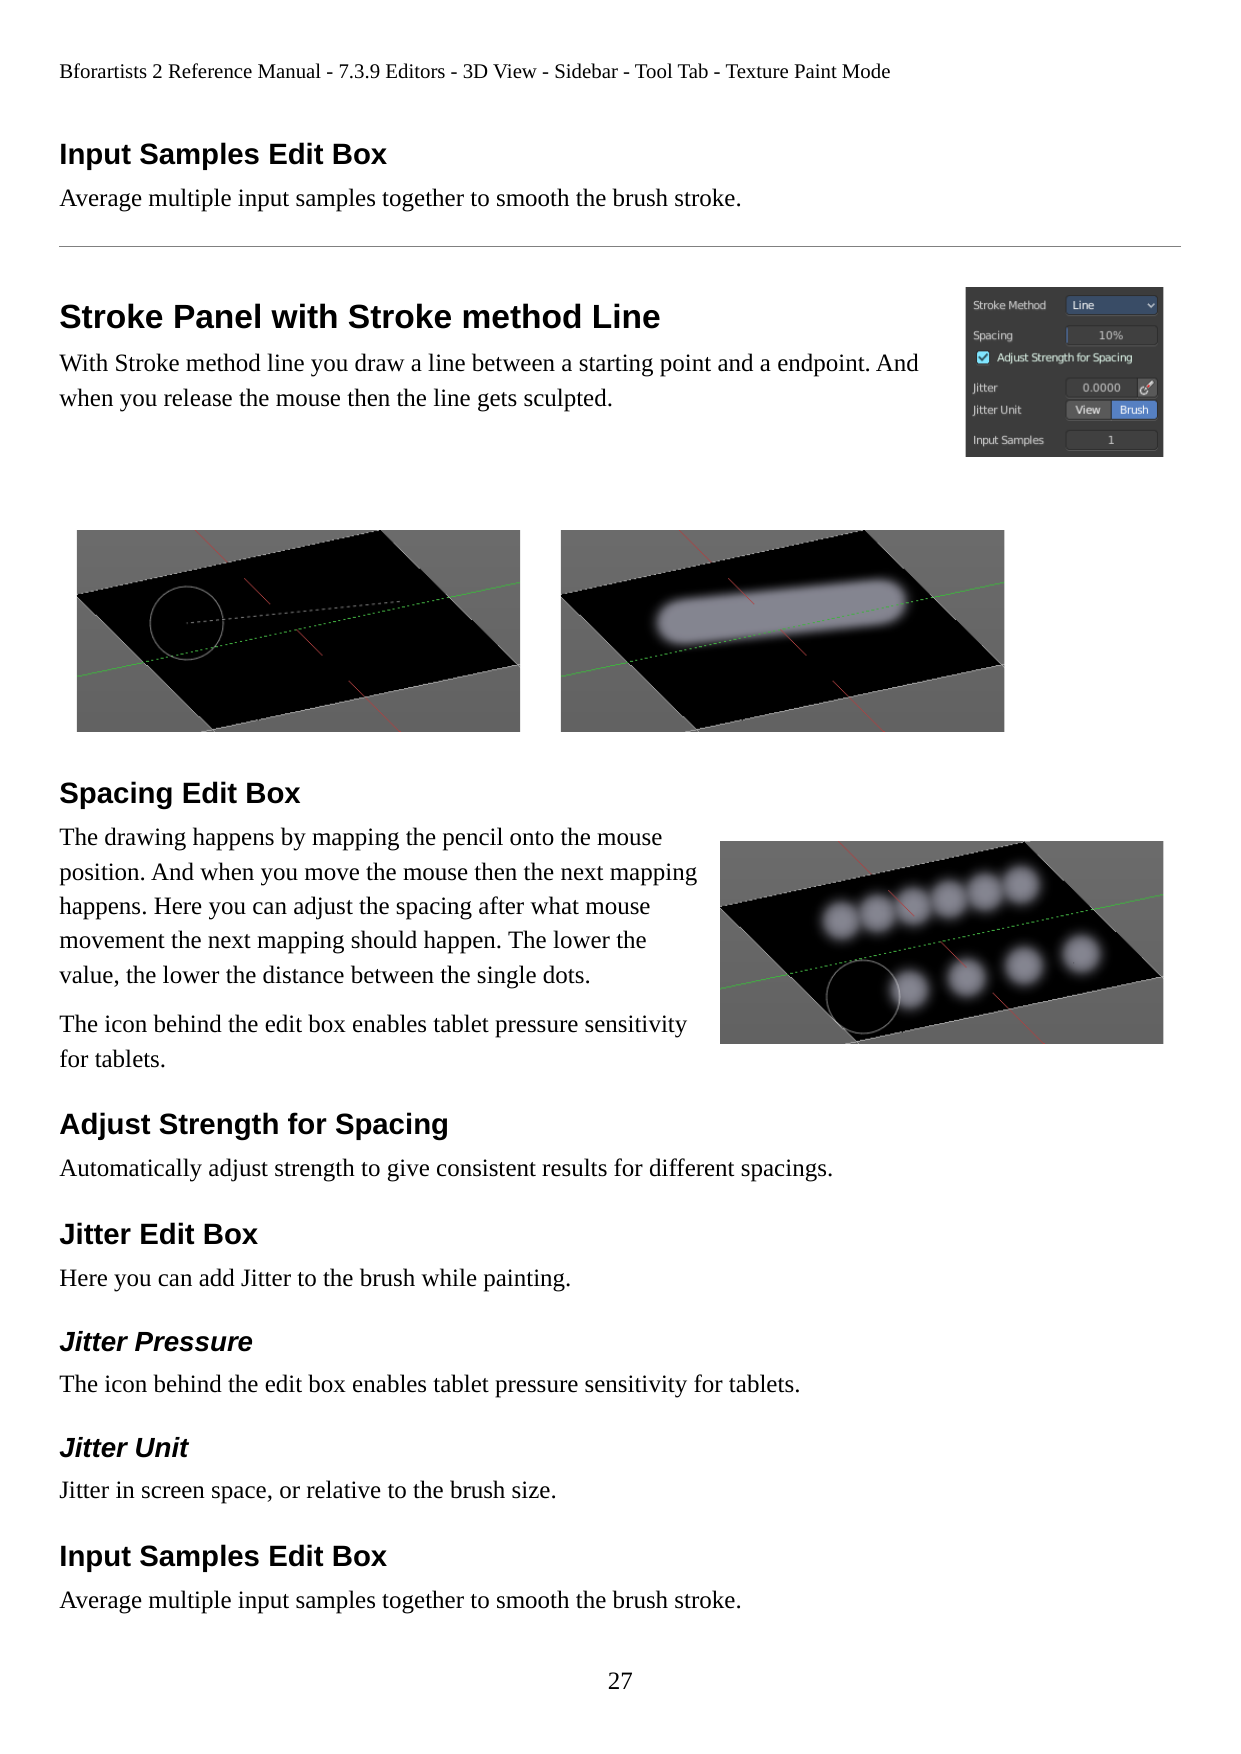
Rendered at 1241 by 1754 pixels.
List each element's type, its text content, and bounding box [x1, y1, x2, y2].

text Here you can add Jitter to the brush while painting. [59, 1263, 1181, 1292]
text Jitter in screen space, or relative to the brush size. [59, 1475, 1181, 1504]
subtitle Spacing Edit Box [59, 776, 1181, 810]
text The icon behind the edit box enables tablet pressure sensitivity for tablets. [59, 1009, 1181, 1072]
subtitle Jitter Edit Box [59, 1217, 1181, 1251]
subtitle Input Samples Edit Box [59, 137, 1181, 170]
text Average multiple input samples together to smooth the brush stroke. [59, 183, 1181, 212]
text With Stroke method line you draw a line between a starting point and a endpoint. And when you release the mouse then the line gets sculpted. [59, 348, 965, 411]
subtitle Adjust Strength for Spacing [59, 1107, 1181, 1141]
picture [76, 530, 521, 732]
picture [720, 841, 1164, 1044]
subtitle Stroke Panel with Stroke method Line [59, 297, 965, 336]
picture [560, 530, 1005, 732]
text Automatically adjust strength to give consistent results for different spacings. [59, 1153, 1181, 1182]
text The icon behind the edit box enables tablet pressure sensitivity for tablets. [59, 1369, 1181, 1398]
subtitle Input Samples Edit Box [59, 1539, 1181, 1573]
text The drawing happens by mapping the pencil onto the mouse position. And when you move the mouse then the next mapping happens. Here you can adjust the spacing after what mouse movement the next mapping should happen. The lower the value, the lower the distance between the single dots. [59, 822, 1181, 989]
subtitle Jitter Unit [59, 1431, 1181, 1463]
text Average multiple input samples together to smooth the brush stroke. [59, 1585, 1181, 1614]
picture [965, 287, 1164, 457]
subtitle Jitter Pressure [59, 1325, 1181, 1357]
